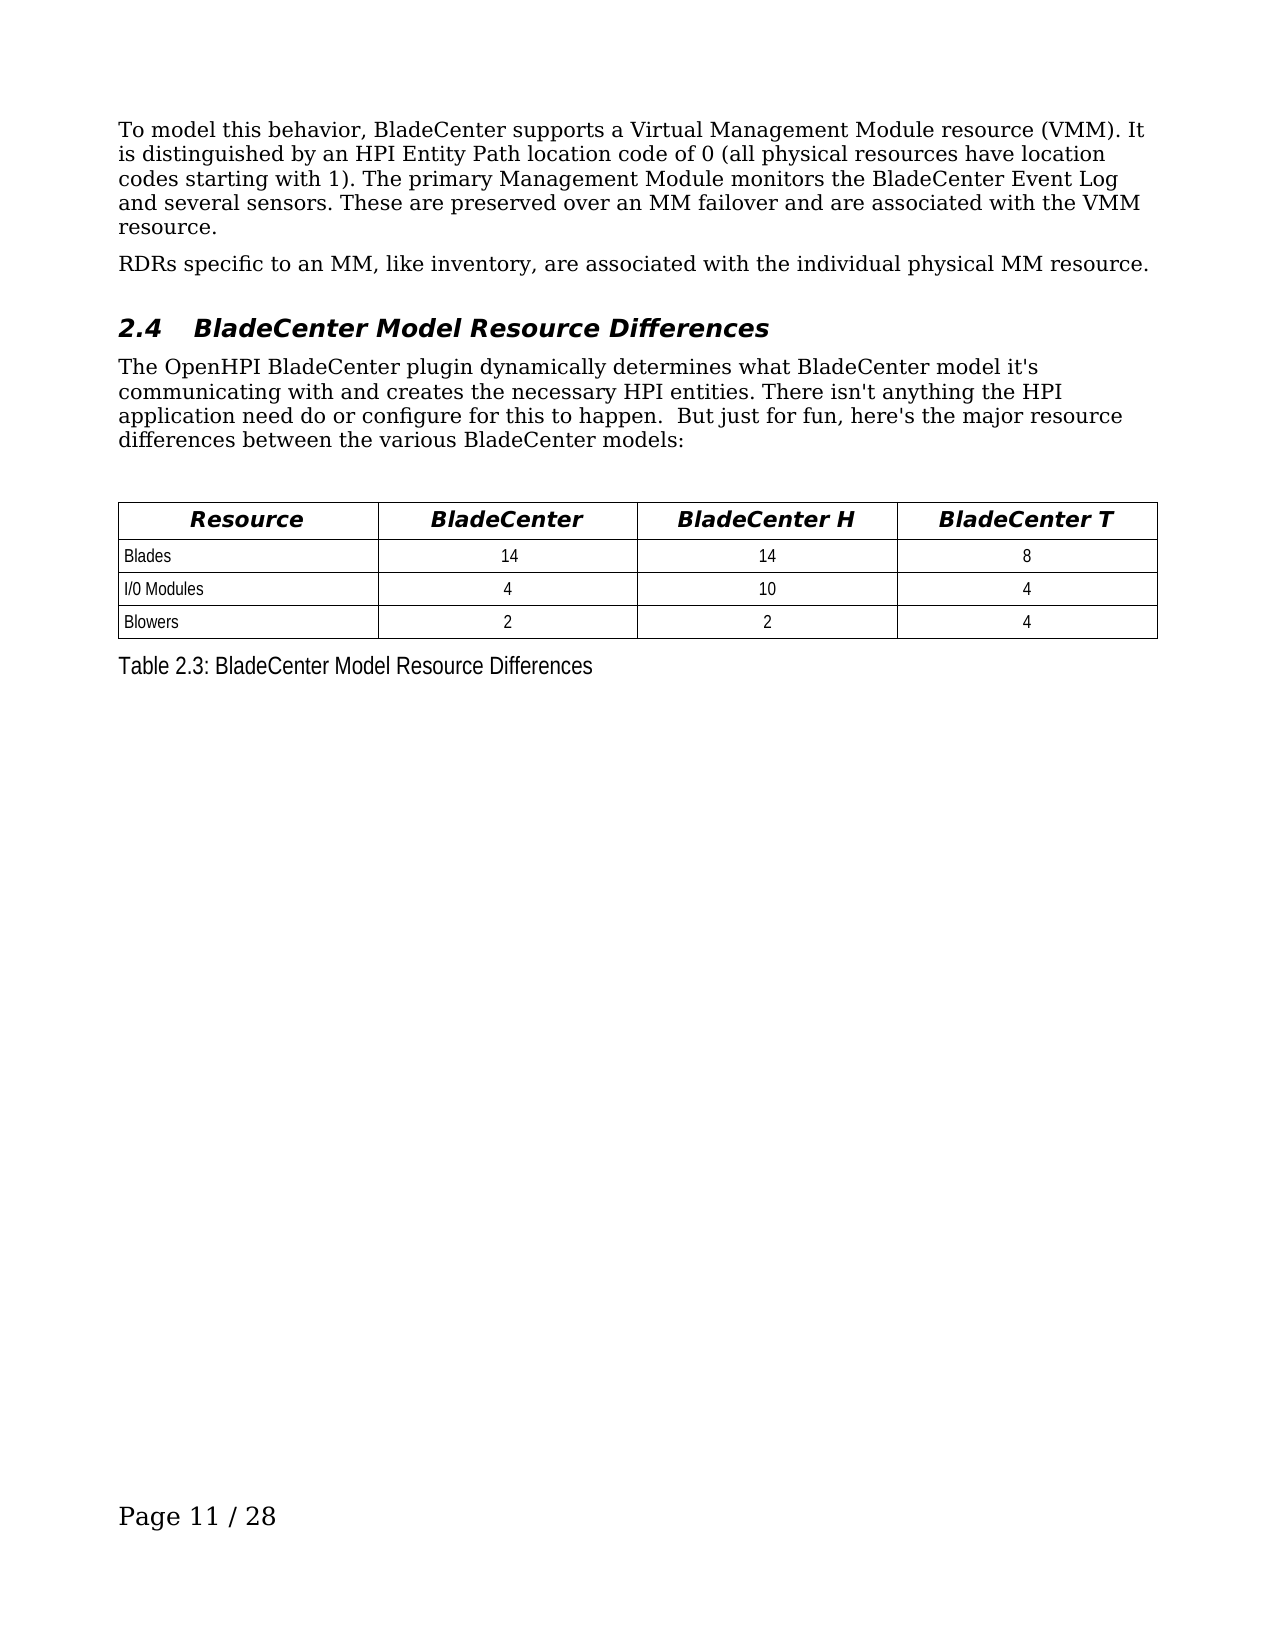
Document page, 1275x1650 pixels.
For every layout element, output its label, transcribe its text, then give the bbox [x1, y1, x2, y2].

table_cell 14 [638, 540, 897, 572]
table_cell Blades [119, 540, 378, 572]
table_cell Blowers [119, 606, 378, 638]
table_cell I/0 Modules [119, 573, 378, 605]
table_header BladeCenter [379, 503, 637, 539]
table_cell 4 [898, 573, 1157, 605]
text To model this behavior, BladeCenter supports a Virtual Management Module resource (VMM). It is distinguished by an HPI Entity Path location code of 0 (all physical resources have location codes starting with 1). The primary Management Module monitors the BladeCenter Event Log and several sensors. These are preserved over an MM failover and are associated with the VMM resource. [118, 118, 1157, 239]
subtitle BladeCenter Model Resource Differences [118, 314, 1157, 343]
table_header BladeCenter H [638, 503, 897, 539]
text RDRs specific to an MM, like inventory, are associated with the individual physical MM resource. [118, 252, 1157, 276]
text Table 2.3: BladeCenter Model Resource Differences [118, 651, 1157, 679]
table_cell 2 [638, 606, 897, 638]
table_cell 2 [379, 606, 637, 638]
table_header Resource [119, 503, 378, 539]
table_cell 4 [379, 573, 637, 605]
table_cell 14 [379, 540, 637, 572]
table_cell 8 [898, 540, 1157, 572]
table_cell 4 [898, 606, 1157, 638]
table_cell 10 [638, 573, 897, 605]
table_header BladeCenter T [898, 503, 1157, 539]
text The OpenHPI BladeCenter plugin dynamically determines what BladeCenter model it's communicating with and creates the necessary HPI entities. There isn't anything the HPI application need do or configure for this to happen. But just for fun, here's the major resource differences between the various BladeCenter models: [118, 355, 1157, 452]
